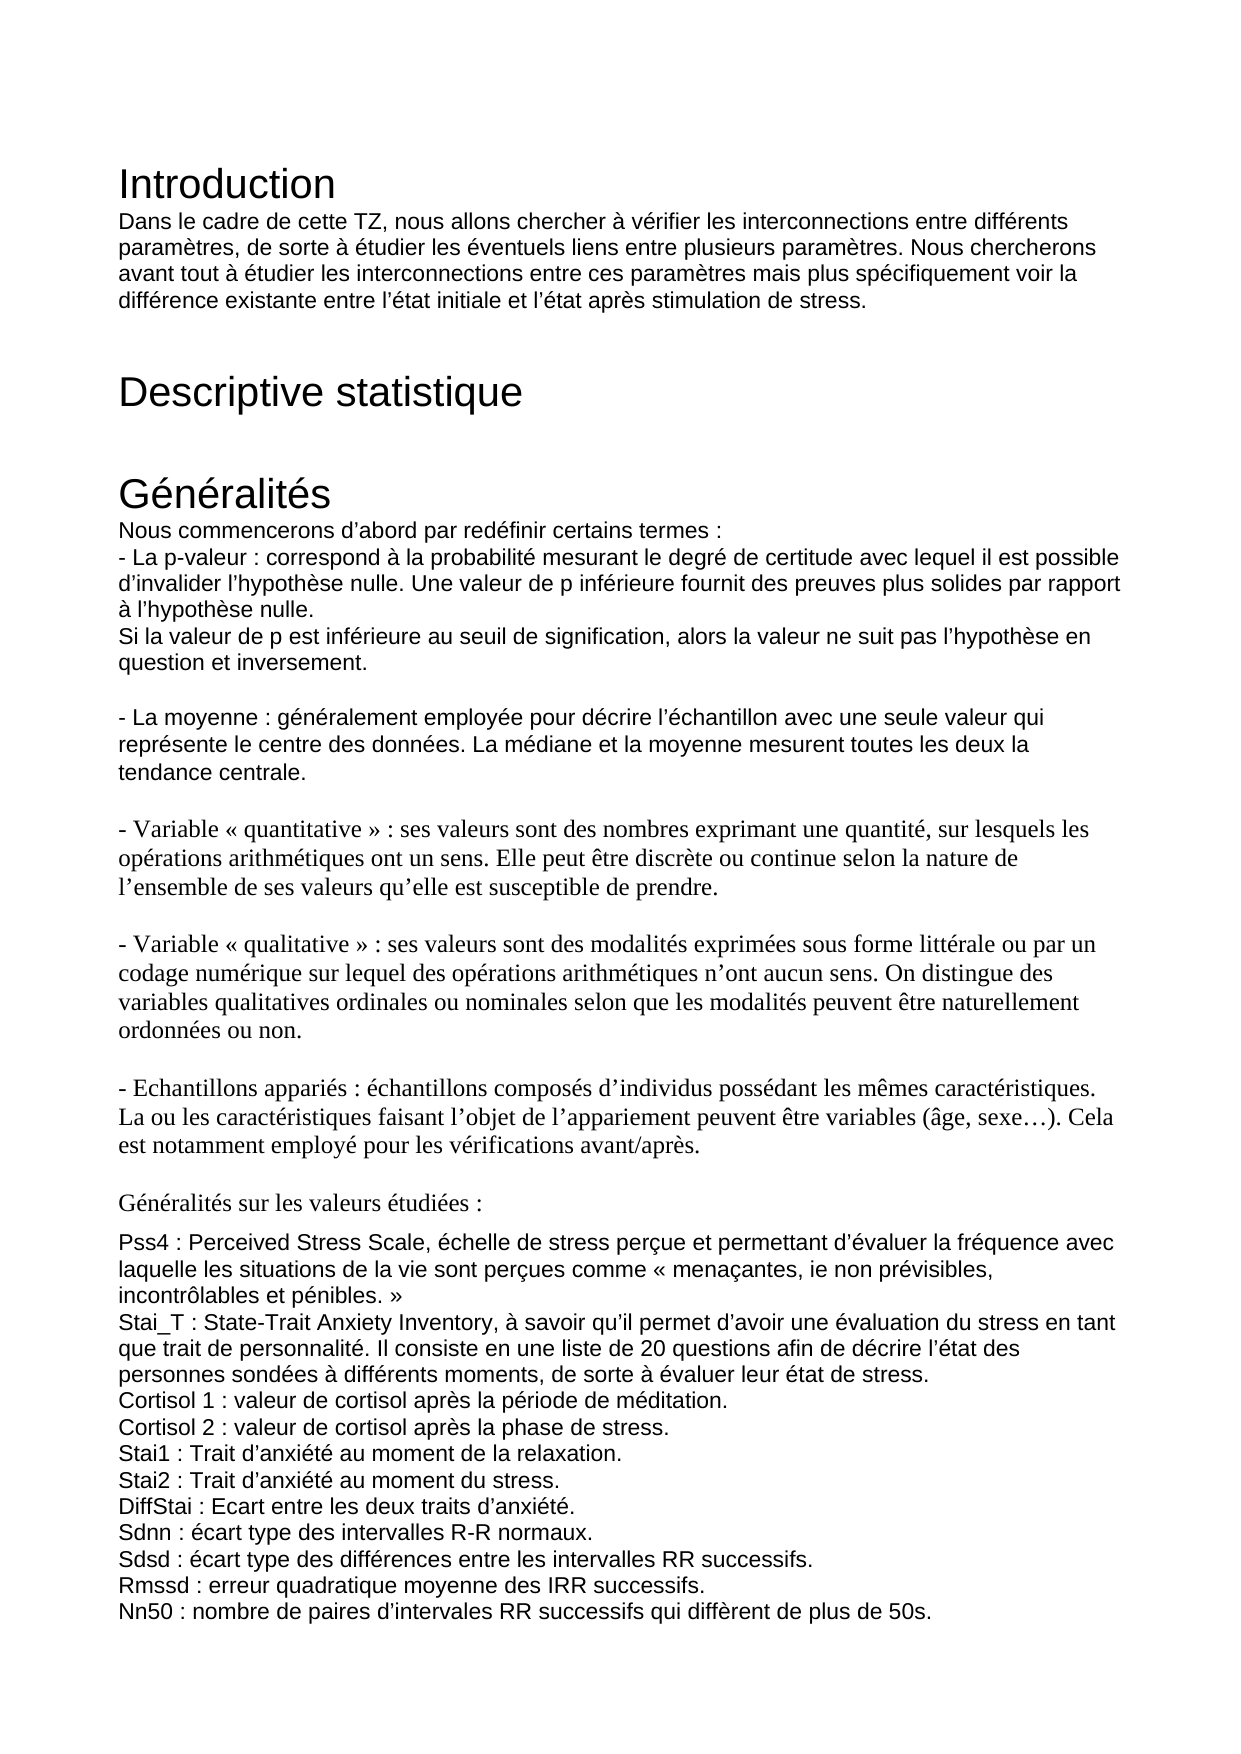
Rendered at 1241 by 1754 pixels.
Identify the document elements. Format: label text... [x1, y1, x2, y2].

subtitle Introduction Dans le cadre de cette TZ, nous allons chercher à vérifier les interconnections entre différents paramètres, de sorte à étudier les éventuels liens entre plusieurs paramètres. Nous chercherons avant tout à étudier les interconnections entre ces paramètres mais plus spécifiquement voir la différence existante entre l’état initiale et l’état après stimulation de stress. [118, 160, 1122, 313]
text Stai1 : Trait d’anxiété au moment de la relaxation. Stai2 : Trait d’anxiété au moment du stress. [118, 1440, 1122, 1493]
text Nn50 : nombre de paires d’intervales RR successifs qui diffèrent de plus de 50s. [118, 1598, 1122, 1625]
text Sdsd : écart type des différences entre les intervalles RR successifs. [118, 1546, 1122, 1572]
subtitle Généralités Nous commencerons d’abord par redéfinir certains termes : - La p-valeur : correspond à la probabilité mesurant le degré de certitude avec lequel il est possible d’invalider l’hypothèse nulle. Une valeur de p inférieure fournit des preuves plus solides par rapport à l’hypothèse nulle. Si la valeur de p est inférieure au seuil de signification, alors la valeur ne suit pas l’hypothèse en question et inversement. - La moyenne : généralement employée pour décrire l’échantillon avec une seule valeur qui représente le centre des données. La médiane et la moyenne mesurent toutes les deux la tendance centrale. - Variable « quantitative » : ses valeurs sont des nombres exprimant une quantité, sur lesquels les opérations arithmétiques ont un sens. Elle peut être discrète ou continue selon la nature de l’ensemble de ses valeurs qu’elle est susceptible de prendre. - Variable « qualitative » : ses valeurs sont des modalités exprimées sous forme littérale ou par un codage numérique sur lequel des opérations arithmétiques n’ont aucun sens. On distingue des variables qualitatives ordinales ou nominales selon que les modalités peuvent être naturellement ordonnées ou non. - Echantillons appariés : échantillons composés d’individus possédant les mêmes caractéristiques. La ou les caractéristiques faisant l’objet de l’appariement peuvent être variables (âge, sexe…). Cela est notamment employé pour les vérifications avant/après. Généralités sur les valeurs étudiées : [118, 469, 1122, 1217]
text Cortisol 1 : valeur de cortisol après la période de méditation. Cortisol 2 : valeur de cortisol après la phase de stress. [118, 1387, 1122, 1440]
subtitle Descriptive statistique [118, 367, 1122, 415]
text Stai_T : State-Trait Anxiety Inventory, à savoir qu’il permet d’avoir une évaluation du stress en tant que trait de personnalité. Il consiste en une liste de 20 questions afin de décrire l’état des personnes sondées à différents moments, de sorte à évaluer leur état de stress. [118, 1308, 1122, 1387]
text DiffStai : Ecart entre les deux traits d’anxiété. [118, 1493, 1122, 1519]
text Sdnn : écart type des intervalles R-R normaux. [118, 1519, 1122, 1546]
text Rmssd : erreur quadratique moyenne des IRR successifs. [118, 1572, 1122, 1598]
text Pss4 : Perceived Stress Scale, échelle de stress perçue et permettant d’évaluer la fréquence avec laquelle les situations de la vie sont perçues comme « menaçantes, ie non prévisibles, incontrôlables et pénibles. » [118, 1229, 1122, 1308]
